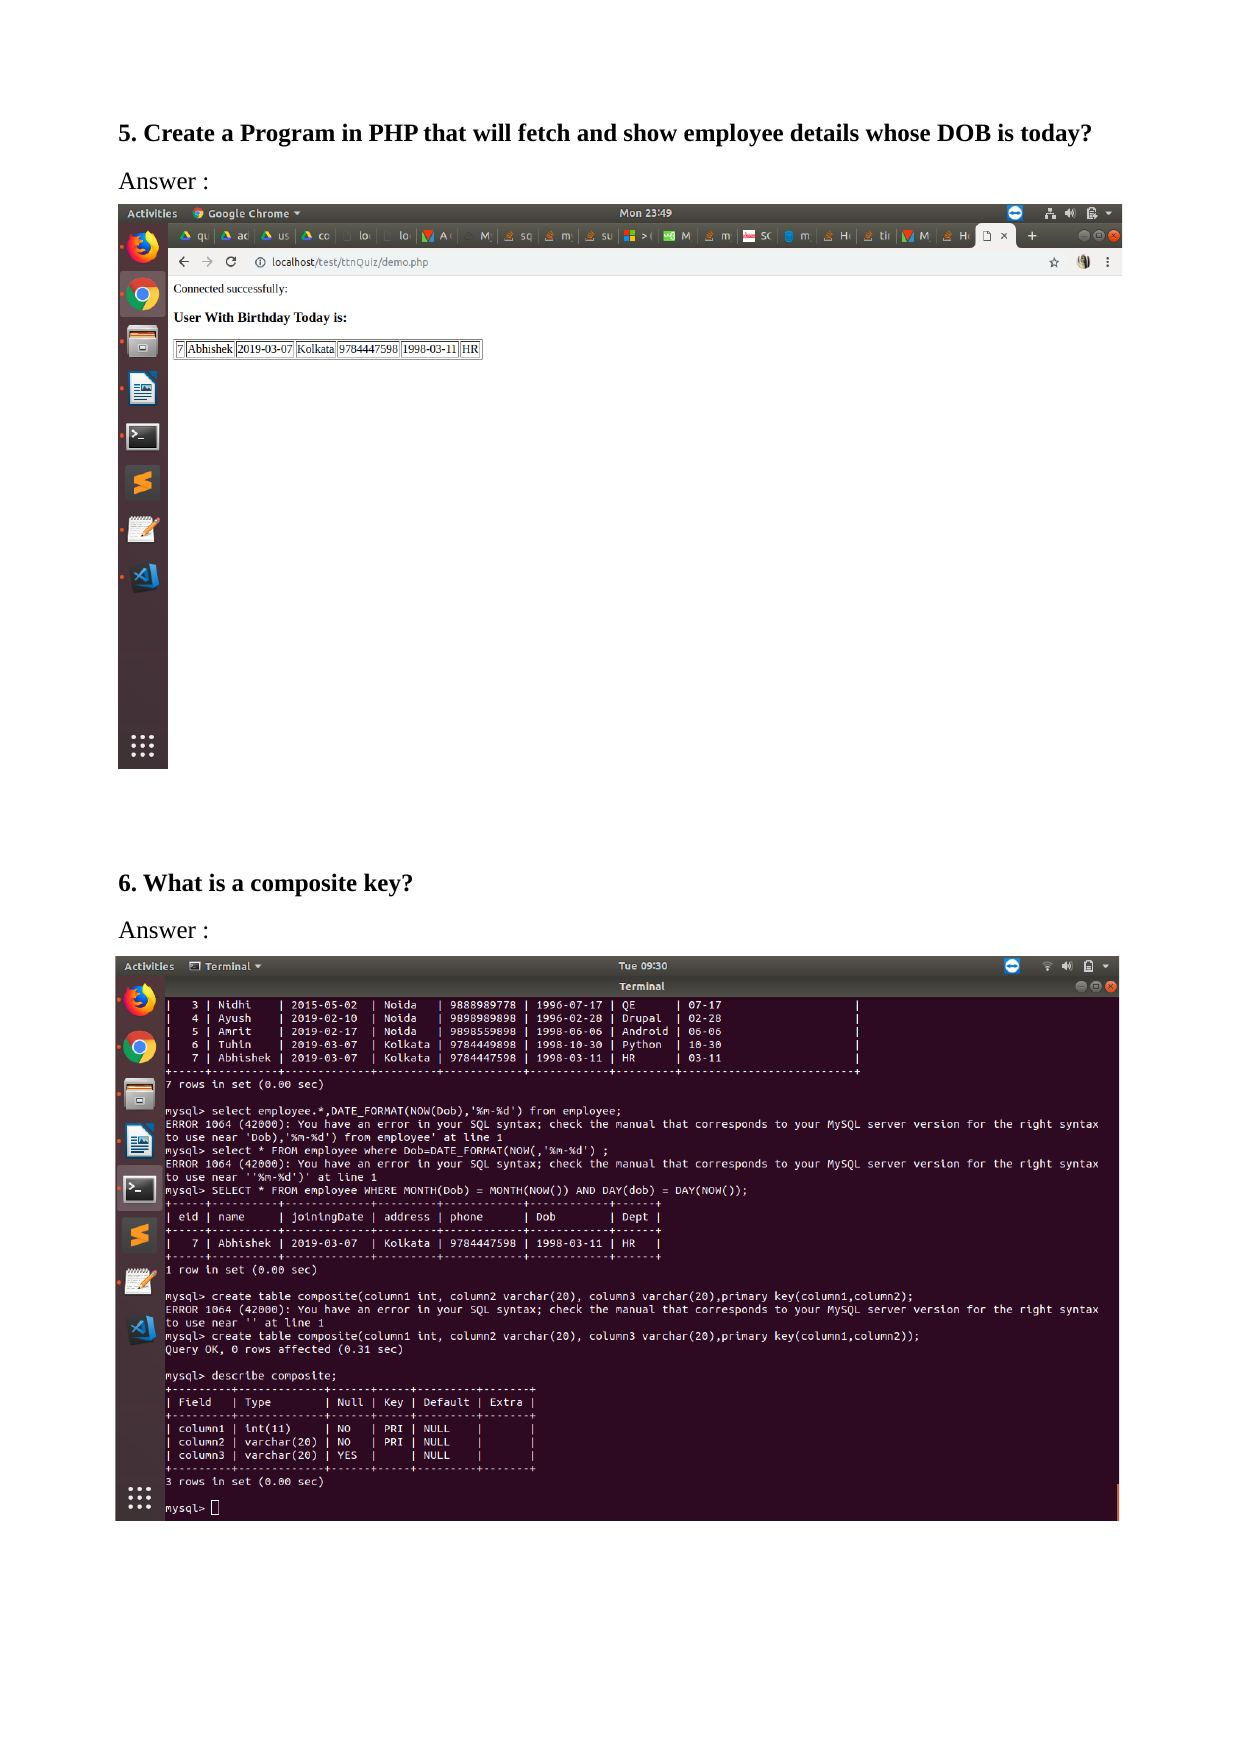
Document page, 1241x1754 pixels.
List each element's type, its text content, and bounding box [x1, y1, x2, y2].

text Answer : [118, 916, 1122, 944]
text Answer : [118, 166, 1122, 194]
picture [118, 204, 1123, 769]
picture [115, 956, 1120, 1521]
text 5. Create a Program in PHP that will fetch and show employee details whose DOB is today? [118, 118, 1122, 147]
text 6. What is a composite key? [118, 868, 1122, 897]
